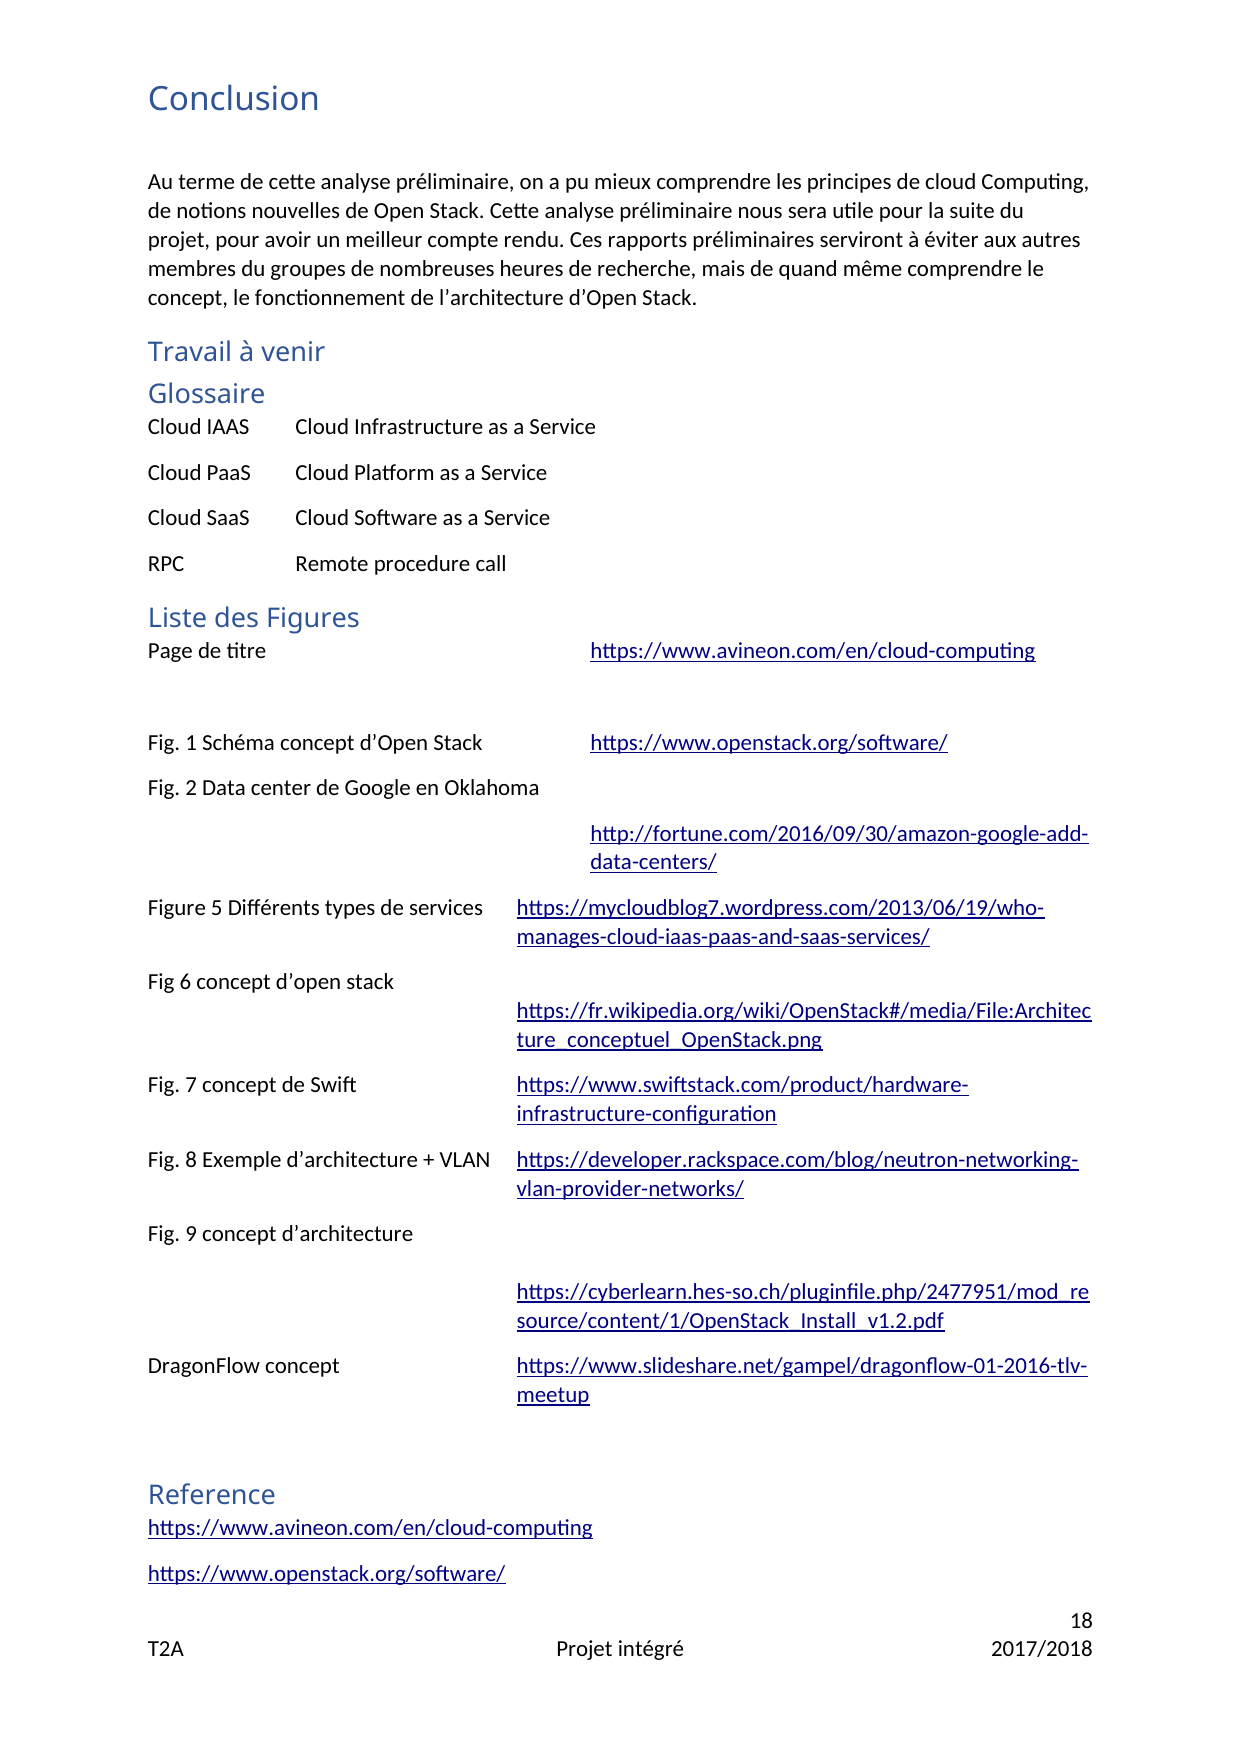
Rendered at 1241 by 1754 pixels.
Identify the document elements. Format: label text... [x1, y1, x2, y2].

subtitle Reference [148, 1476, 1093, 1512]
text Fig. 8 Exemple d’architecture + VLAN https://developer.rackspace.com/blog/neutron-networking-vlan-provider-networks/ [148, 1145, 1093, 1202]
text Fig 6 concept d’open stack https://fr.wikipedia.org/wiki/OpenStack#/media/File:Architecture_conceptuel_OpenStack.png [148, 967, 1093, 1053]
text DragonFlow concept https://www.slideshare.net/gampel/dragonflow-01-2016-tlv-meetup [148, 1351, 1093, 1408]
text Figure 5 Différents types de services https://mycloudblog7.wordpress.com/2013/06/19/who-manages-cloud-iaas-paas-and-saas-services/ [148, 893, 1093, 950]
text Au terme de cette analyse préliminaire, on a pu mieux comprendre les principes de cloud Computing, de notions nouvelles de Open Stack. Cette analyse préliminaire nous sera utile pour la suite du projet, pour avoir un meilleur compte rendu. Ces rapports préliminaires serviront à éviter aux autres membres du groupes de nombreuses heures de recherche, mais de quand même comprendre le concept, le fonctionnement de l’architecture d’Open Stack. [148, 167, 1093, 311]
text Page de titre https://www.avineon.com/en/cloud-computing [148, 637, 1093, 664]
text https://www.openstack.org/software/ [148, 1559, 1093, 1587]
text Cloud PaaS Cloud Platform as a Service [148, 458, 1093, 486]
text RPC Remote procedure call [148, 549, 1093, 577]
subtitle Conclusion [148, 75, 1093, 120]
subtitle Travail à venir [148, 332, 1093, 369]
subtitle Glossaire [148, 374, 1093, 411]
text Fig. 1 Schéma concept d’Open Stack https://www.openstack.org/software/ [148, 728, 1093, 756]
text Cloud IAAS Cloud Infrastructure as a Service [148, 412, 1093, 440]
text Fig. 2 Data center de Google en Oklahoma [148, 773, 1093, 801]
text http://fortune.com/2016/09/30/amazon-google-add-data-centers/ [590, 819, 1093, 876]
subtitle Liste des Figures [148, 599, 1093, 636]
text Fig. 9 concept d’architecture https://cyberlearn.hes-so.ch/pluginfile.php/2477951/mod_resource/content/1/OpenStack_Install_v1.2.pdf [148, 1219, 1093, 1334]
text Fig. 7 concept de Swift https://www.swiftstack.com/product/hardware-infrastructure-configuration [148, 1071, 1093, 1127]
text Cloud SaaS Cloud Software as a Service [148, 503, 1093, 531]
text https://www.avineon.com/en/cloud-computing [148, 1513, 1093, 1541]
